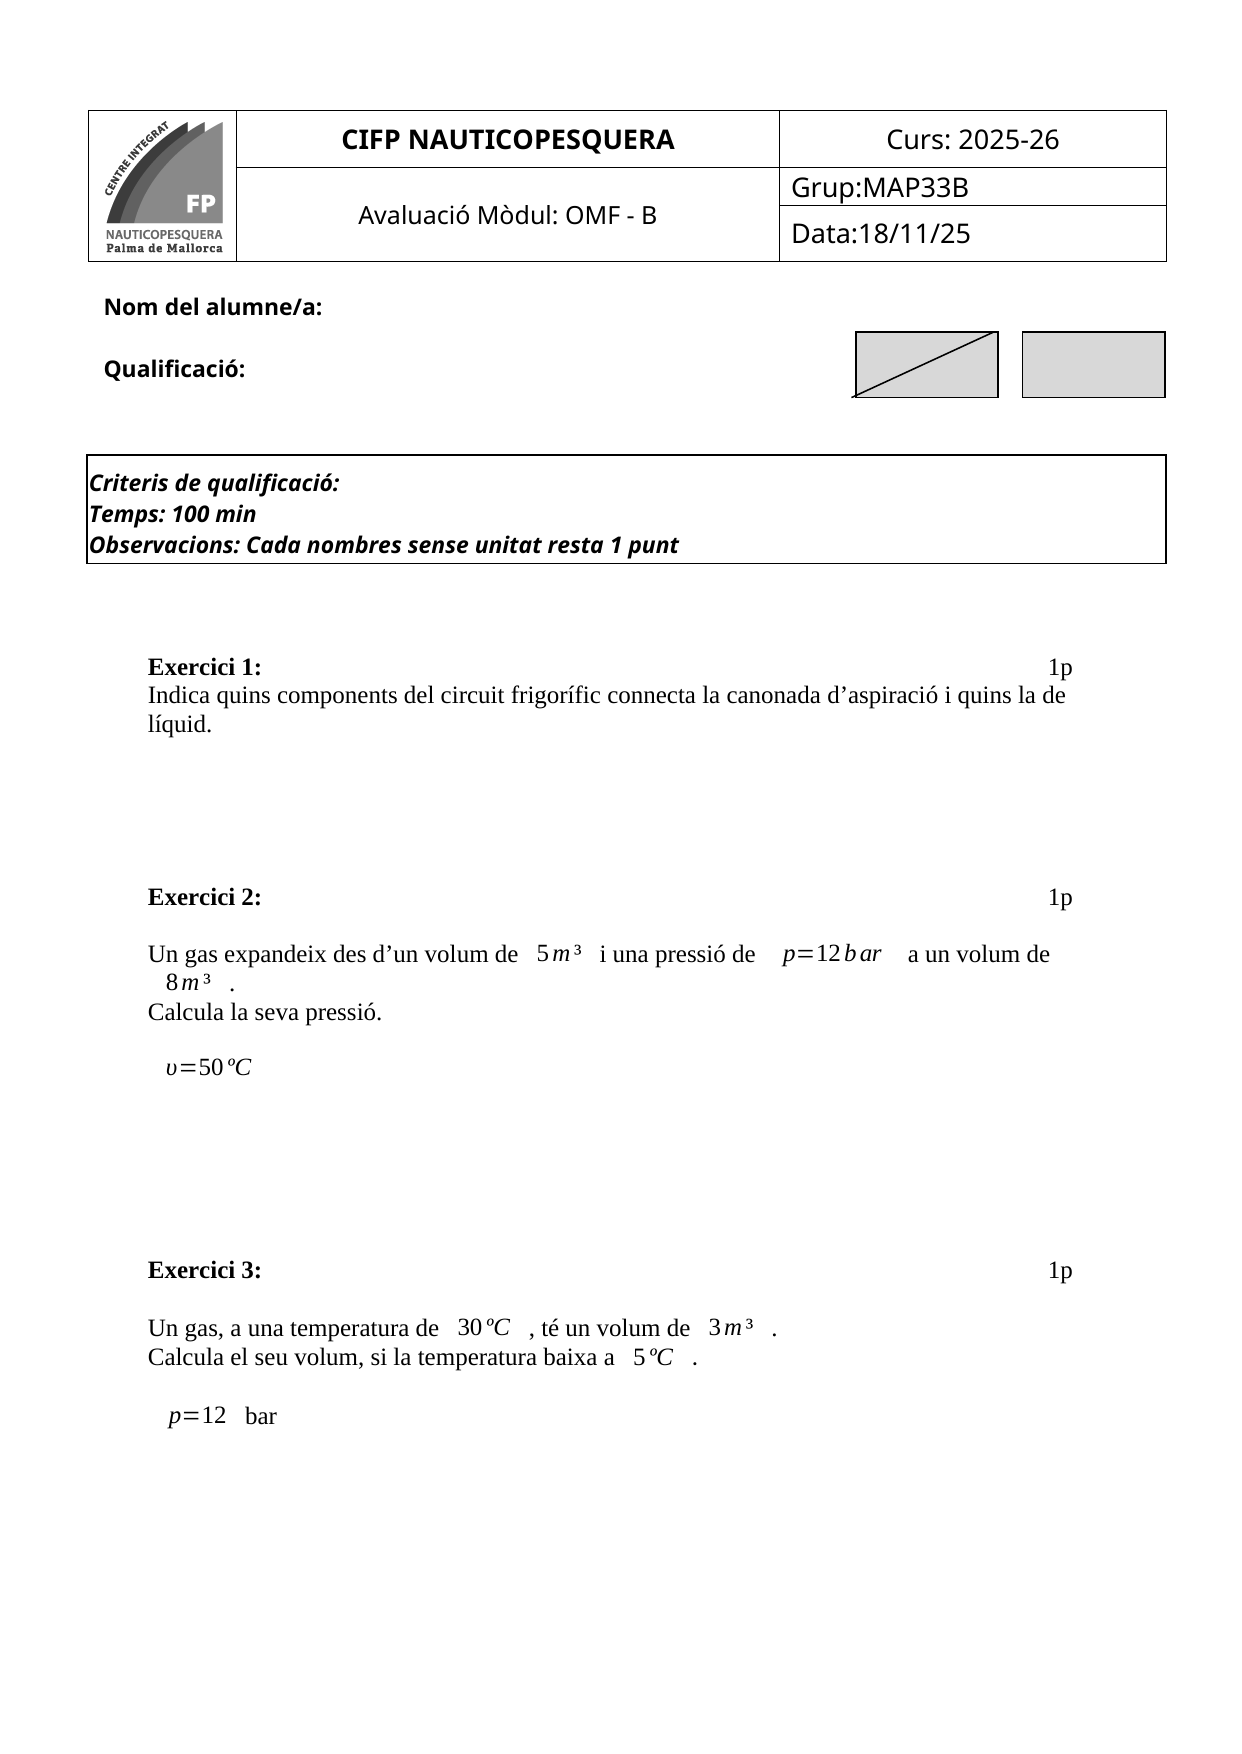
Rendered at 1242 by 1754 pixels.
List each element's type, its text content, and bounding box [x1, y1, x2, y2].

text Temps: 100 min [89, 498, 1094, 529]
text bar [148, 1401, 1094, 1429]
text Un gas, a una temperatura de, té un volum de. [148, 1313, 1094, 1342]
text Exercici 3: 1p [148, 1255, 1094, 1284]
text Exercici 1: 1p [148, 652, 1094, 680]
text Indica quins components del circuit frigorífic connecta la canonada d’aspiració i quins la de líquid. [148, 680, 1094, 738]
text Exercici 2: 1p [148, 882, 1094, 910]
text Criteris de qualificació: [89, 467, 1094, 498]
text [999, 353, 1022, 384]
text Un gas expandeix des d’un volum dei una pressió de a un volum de. [148, 939, 1094, 997]
picture [100, 111, 229, 260]
text Calcula el seu volum, si la temperatura baixa a. [148, 1342, 1094, 1372]
text Calcula la seva pressió. [148, 997, 1094, 1025]
text Observacions: Cada nombres sense unitat resta 1 punt [89, 529, 1094, 560]
text Qualificació: [103, 353, 855, 384]
text Nom del alumne/a: [103, 290, 1094, 322]
